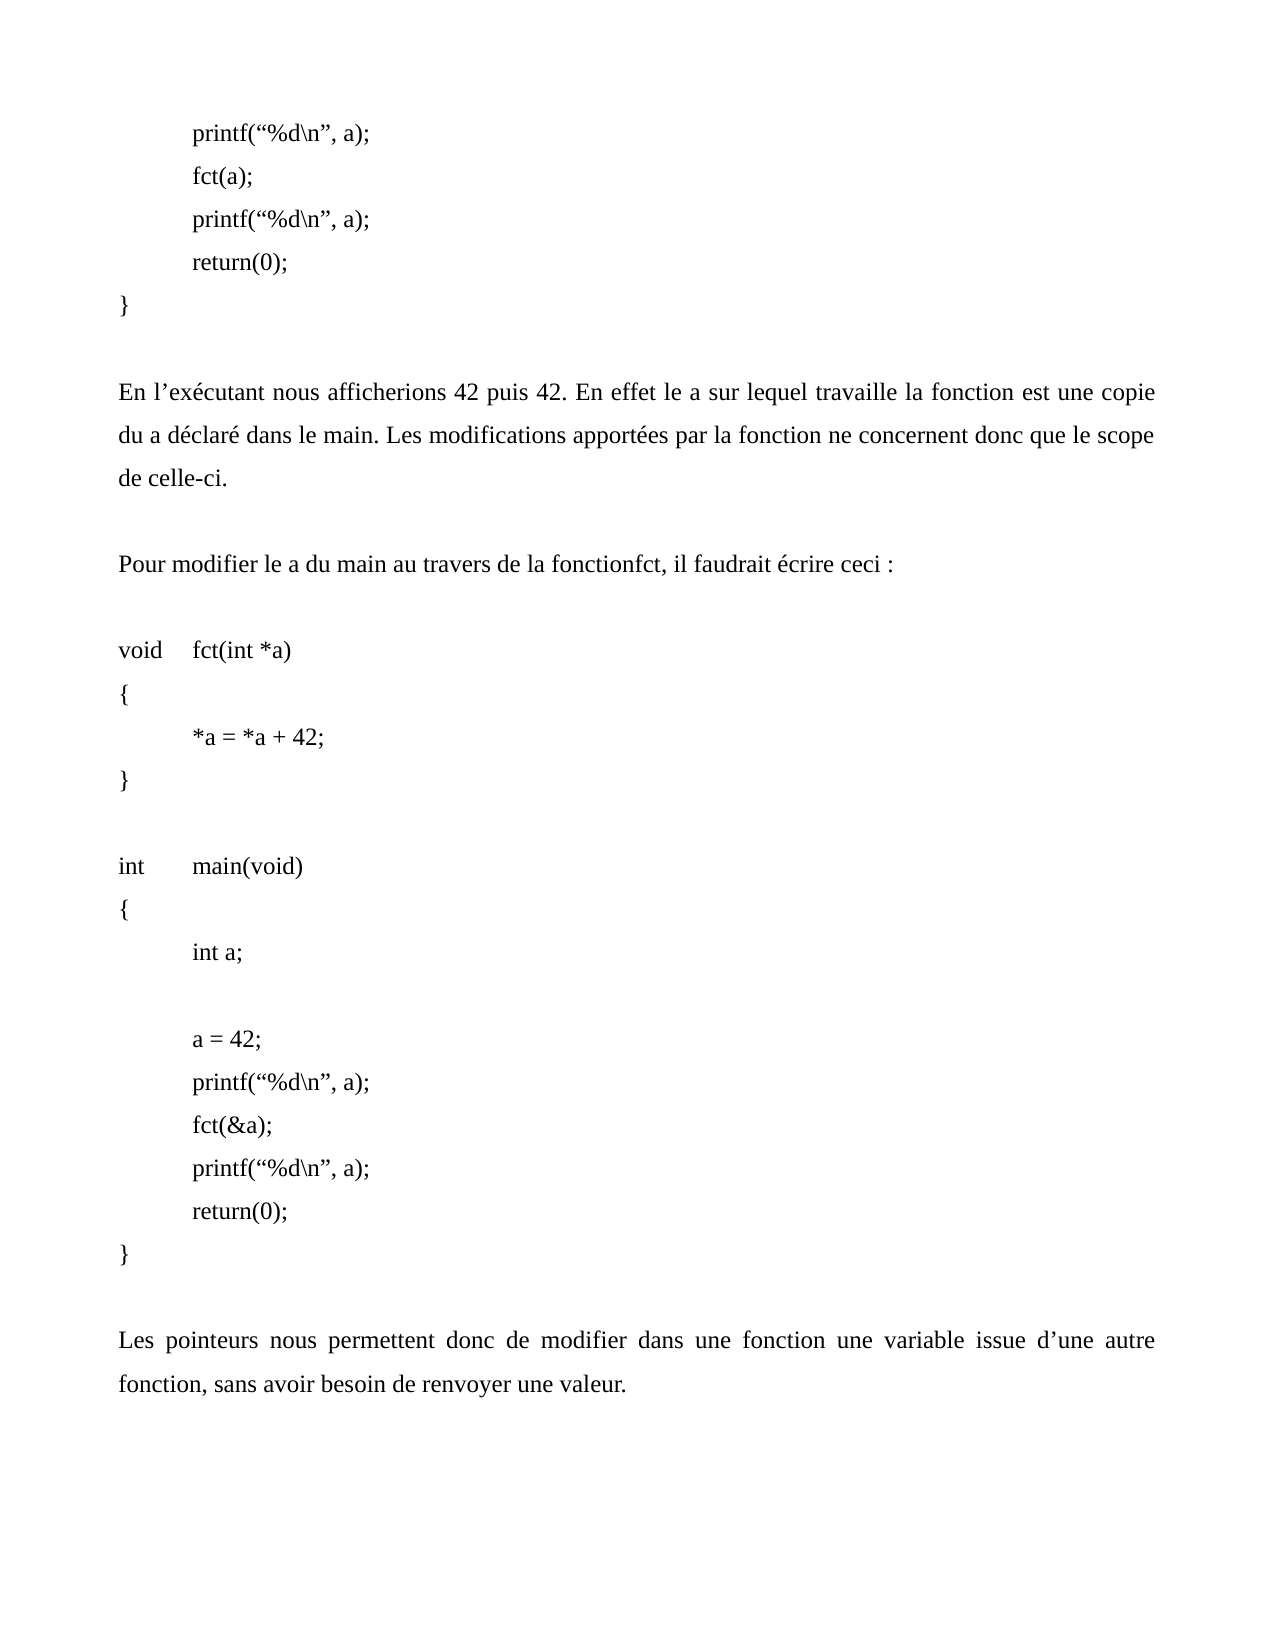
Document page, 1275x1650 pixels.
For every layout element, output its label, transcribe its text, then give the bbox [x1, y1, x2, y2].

text *a = *a + 42; [118, 722, 1157, 751]
text fct(&a); [118, 1110, 1157, 1139]
text int a; [118, 937, 1157, 966]
text Pour modifier le a du main au travers de la fonctionfct, il faudrait écrire ceci : [118, 549, 1157, 578]
text printf(“%d\n”, a); [118, 1153, 1157, 1182]
text En l’exécutant nous afficherions 42 puis 42. En effet le a sur lequel travaille la fonction est une copie du a déclaré dans le main. Les modifications apportées par la fonction ne concernent donc que le scope de celle-ci. [118, 377, 1157, 492]
text a = 42; [118, 1024, 1157, 1052]
text return(0); [118, 1196, 1157, 1225]
text } [118, 1239, 1157, 1268]
text printf(“%d\n”, a); [118, 204, 1157, 233]
text int main(void) [118, 851, 1157, 880]
text return(0); [118, 247, 1157, 276]
text Les pointeurs nous permettent donc de modifier dans une fonction une variable issue d’une autre fonction, sans avoir besoin de renvoyer une valeur. [118, 1326, 1157, 1397]
text } [118, 291, 1157, 319]
text { [118, 894, 1157, 923]
text printf(“%d\n”, a); [118, 118, 1157, 147]
text void fct(int *a) [118, 636, 1157, 664]
text printf(“%d\n”, a); [118, 1067, 1157, 1096]
text fct(a); [118, 161, 1157, 190]
text } [118, 765, 1157, 794]
text { [118, 679, 1157, 707]
